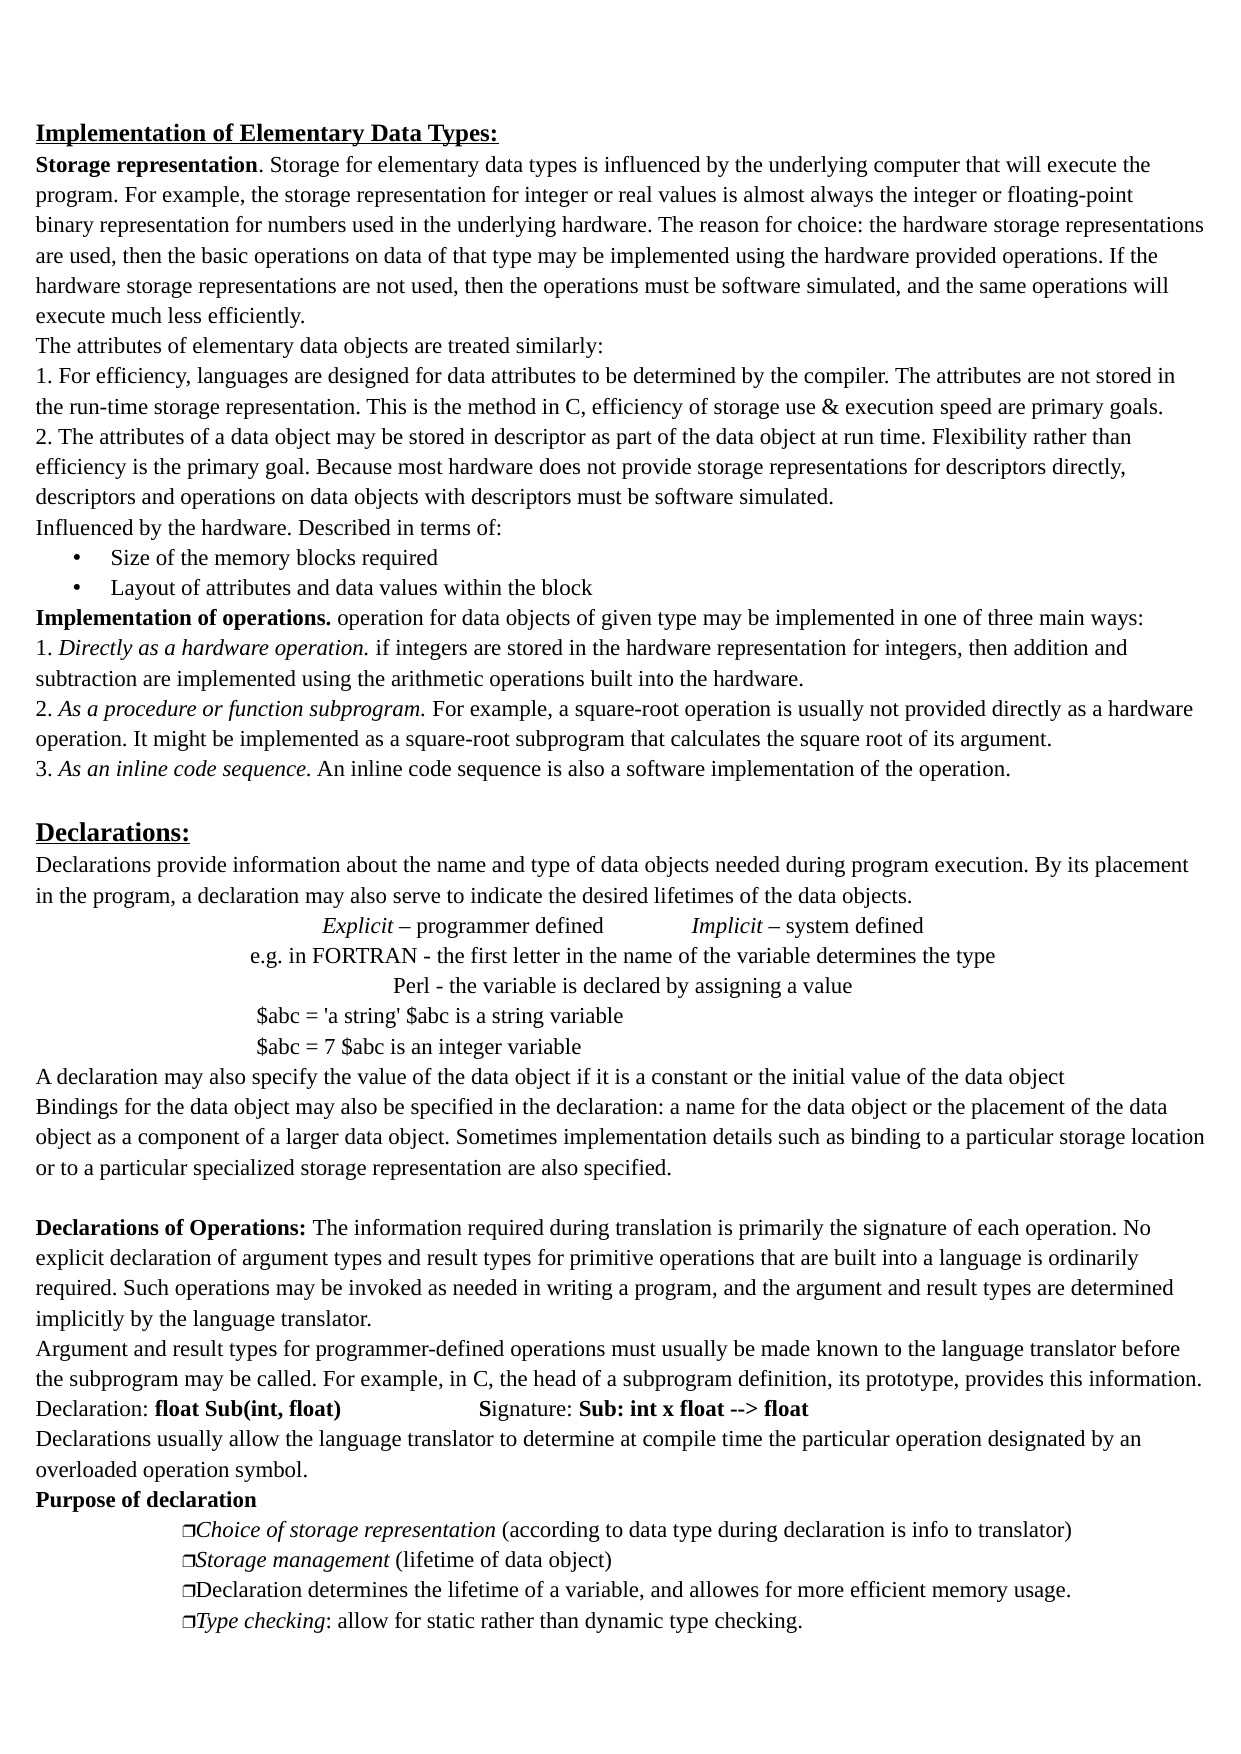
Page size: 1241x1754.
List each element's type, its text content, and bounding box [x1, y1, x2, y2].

list Type checking: allow for static rather than dynamic type checking. [35, 1607, 1210, 1633]
text Explicit – programmer defined Implicit – system defined [35, 912, 1210, 938]
list Size of the memory blocks required [73, 544, 1210, 570]
text Storage representation. Storage for elementary data types is influenced by the underlying computer that will execute the program. For example, the storage representation for integer or real values is almost always the integer or floating-point [35, 151, 1210, 208]
text Influenced by the hardware. Described in terms of: [35, 514, 1210, 540]
text 1. For efficiency, languages are designed for data attributes to be determined by the compiler. The attributes are not stored in the run-time storage representation. This is the method in C, efficiency of storage use & execution speed are primary goals. [35, 363, 1210, 419]
list Declaration determines the lifetime of a variable, and allowes for more efficient memory usage. [35, 1576, 1210, 1603]
text Argument and result types for programmer-defined operations must usually be made known to the language translator before the subprogram may be called. For example, in C, the head of a subprogram definition, its prototype, provides this information. Declaration: float Sub(int, float) Signature: Sub: int x float --> float [35, 1335, 1210, 1422]
text The attributes of elementary data objects are treated similarly: [35, 332, 1210, 359]
text 1. Directly as a hardware operation. if integers are stored in the hardware representation for integers, then addition and subtraction are implemented using the arithmetic operations built into the hardware. [35, 634, 1210, 691]
list Layout of attributes and data values within the block [73, 574, 1210, 600]
text Declarations provide information about the name and type of data objects needed during program execution. By its placement in the program, a declaration may also serve to indicate the desired lifetimes of the data objects. [35, 851, 1210, 908]
text e.g. in FORTRAN - the first letter in the name of the variable determines the type Perl - the variable is declared by assigning a value [35, 942, 1210, 999]
text Implementation of operations. operation for data objects of given type may be implemented in one of three main ways: [35, 604, 1210, 631]
text A declaration may also specify the value of the data object if it is a constant or the initial value of the data object [35, 1063, 1210, 1089]
text Declarations usually allow the language translator to determine at compile time the particular operation designated by an overloaded operation symbol. [35, 1425, 1210, 1482]
text 3. As an inline code sequence. An inline code sequence is also a software implementation of the operation. [35, 755, 1210, 782]
text 2. As a procedure or function subprogram. For example, a square-root operation is usually not provided directly as a hardware operation. It might be implemented as a square-root subprogram that calculates the square root of its argument. [35, 695, 1210, 751]
text Declarations of Operations: The information required during translation is primarily the signature of each operation. No explicit declaration of argument types and result types for primitive operations that are built into a language is ordinarily required. Such operations may be invoked as needed in writing a program, and the argument and result types are determined implicitly by the language translator. [35, 1214, 1210, 1331]
list $abc = 'a string' $abc is a string variable $abc = 7 $abc is an integer variable [35, 1002, 1210, 1059]
text Implementation of Elementary Data Types: [35, 118, 1210, 147]
list Storage management (lifetime of data object) [35, 1546, 1210, 1573]
text Bindings for the data object may also be specified in the declaration: a name for the data object or the placement of the data object as a component of a larger data object. Sometimes implementation details such as binding to a particular storage location or to a particular specialized storage representation are also specified. [35, 1093, 1210, 1180]
text Purpose of declaration [35, 1486, 1210, 1512]
text 2. The attributes of a data object may be stored in descriptor as part of the data object at run time. Flexibility rather than efficiency is the primary goal. Because most hardware does not provide storage representations for descriptors directly, descriptors and operations on data objects with descriptors must be software simulated. [35, 423, 1210, 510]
list Choice of storage representation (according to data type during declaration is info to translator) [35, 1516, 1210, 1542]
text binary representation for numbers used in the underlying hardware. The reason for choice: the hardware storage representations are used, then the basic operations on data of that type may be implemented using the hardware provided operations. If the hardware storage representations are not used, then the operations must be software simulated, and the same operations will execute much less efficiently. [35, 212, 1210, 328]
text Declarations: [35, 816, 1210, 847]
